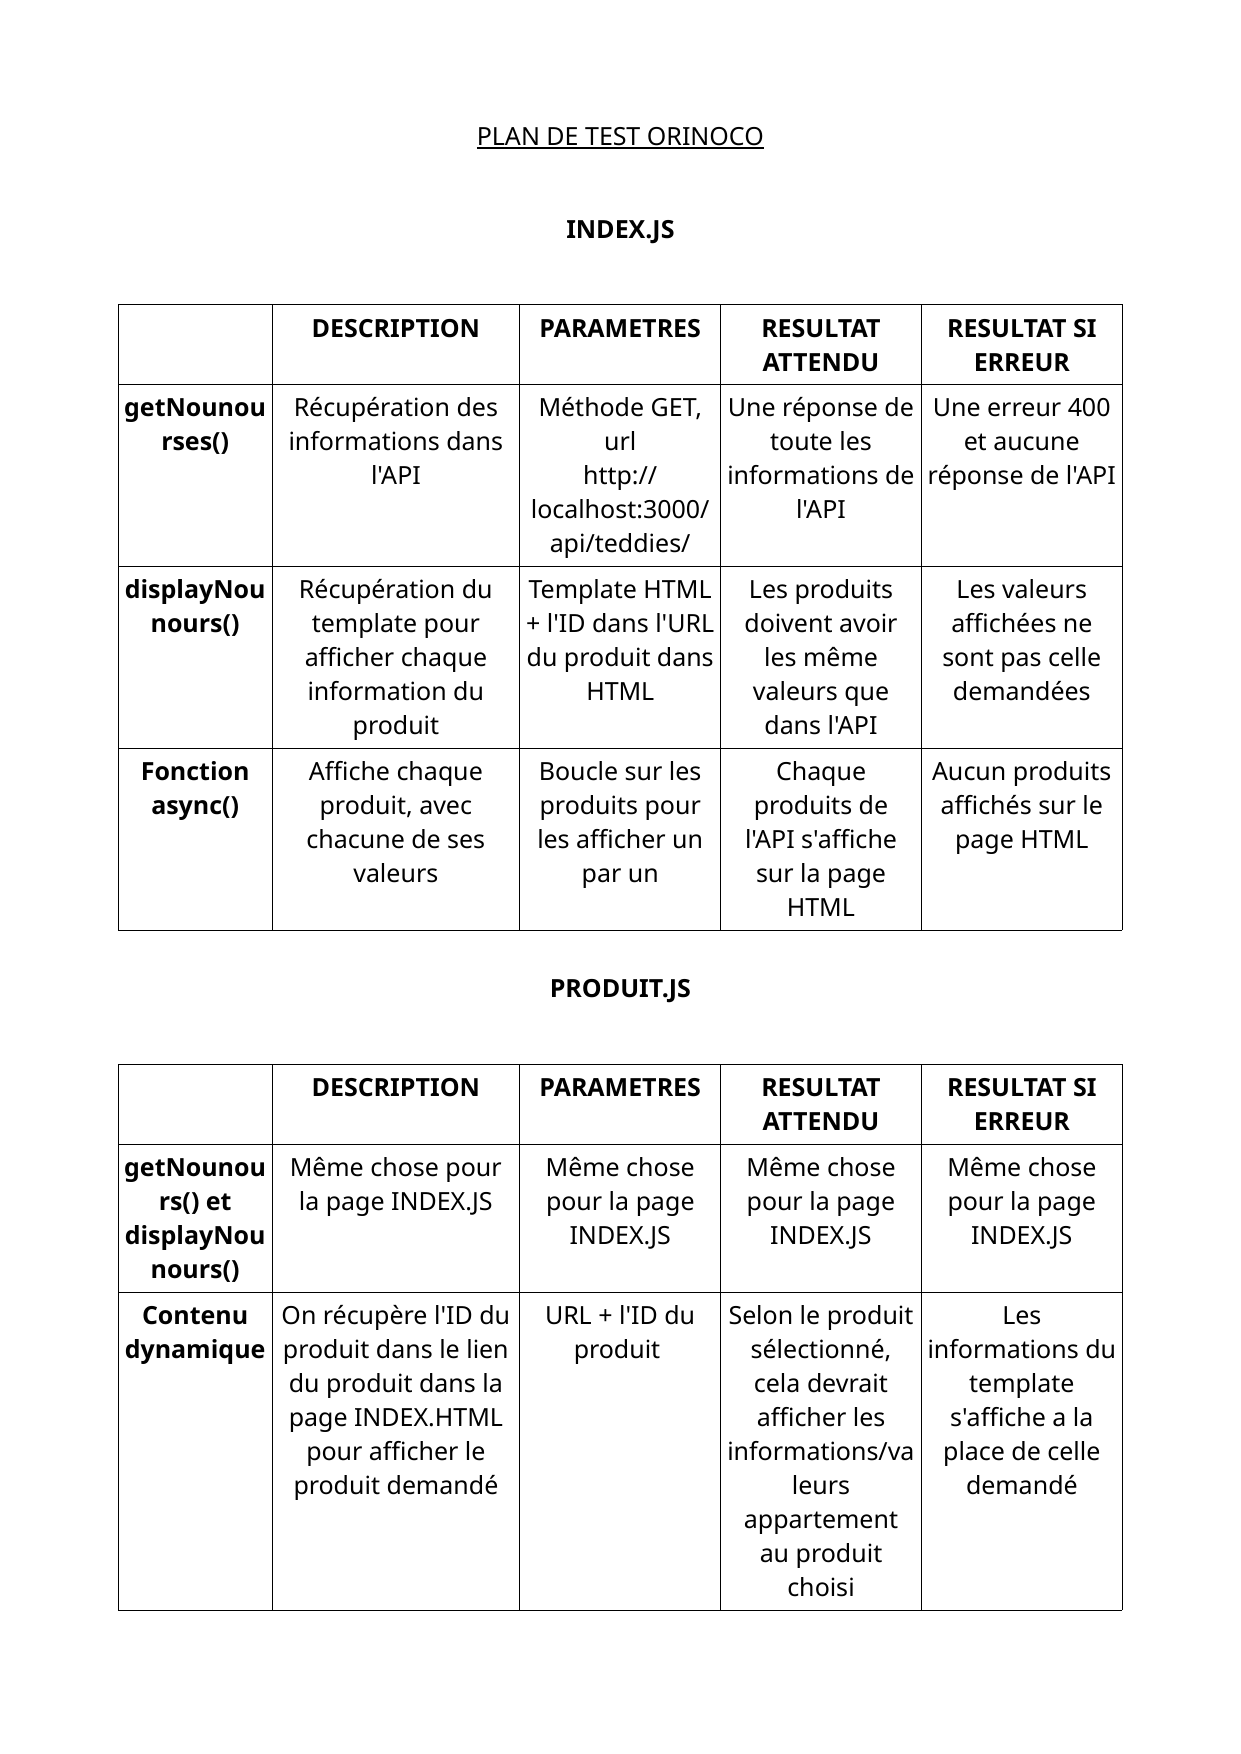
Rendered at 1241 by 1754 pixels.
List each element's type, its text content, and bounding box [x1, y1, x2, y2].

table_cell Les informations du template s'affiche a la place de celle demandé [922, 1293, 1122, 1610]
table_cell Une réponse de toute les informations de l'API [721, 385, 921, 566]
table_cell On récupère l'ID du produit dans le lien du produit dans la page INDEX.HTML pour afficher le produit demandé [273, 1293, 519, 1610]
table_cell Récupération des informations dans l'API [273, 385, 519, 566]
table_cell Boucle sur les produits pour les afficher un par un [520, 749, 720, 930]
table_header PARAMETRES [520, 1065, 720, 1144]
table_cell Contenu dynamique [119, 1293, 272, 1610]
table_header [119, 1065, 272, 1144]
table_header PARAMETRES [520, 305, 720, 384]
table_header DESCRIPTION [273, 305, 519, 384]
table_cell Même chose pour la page INDEX.JS [922, 1145, 1122, 1292]
table_cell Méthode GET, url http://localhost:3000/api/teddies/ [520, 385, 720, 566]
text PRODUIT.JS [118, 971, 1122, 1005]
table_cell URL + l'ID du produit [520, 1293, 720, 1610]
table_cell Template HTML + l'ID dans l'URL du produit dans HTML [520, 567, 720, 748]
table_header RESULTAT SI ERREUR [922, 305, 1122, 384]
text INDEX.JS [118, 211, 1122, 245]
table_cell Même chose pour la page INDEX.JS [721, 1145, 921, 1292]
table_cell Récupération du template pour afficher chaque information du produit [273, 567, 519, 748]
table_cell Même chose pour la page INDEX.JS [520, 1145, 720, 1292]
table_cell Aucun produits affichés sur le page HTML [922, 749, 1122, 930]
table_cell Affiche chaque produit, avec chacune de ses valeurs [273, 749, 519, 930]
table_cell Une erreur 400 et aucune réponse de l'API [922, 385, 1122, 566]
table_cell Même chose pour la page INDEX.JS [273, 1145, 519, 1292]
table_cell getNounourses() [119, 385, 272, 566]
table_header [119, 305, 272, 384]
table_cell Chaque produits de l'API s'affiche sur la page HTML [721, 749, 921, 930]
table_cell getNounours() et displayNounours() [119, 1145, 272, 1292]
table_header DESCRIPTION [273, 1065, 519, 1144]
table_cell Selon le produit sélectionné, cela devrait afficher les informations/valeurs appartement au produit choisi [721, 1293, 921, 1610]
table_header RESULTAT ATTENDU [721, 1065, 921, 1144]
table_cell Fonction async() [119, 749, 272, 930]
table_cell Les valeurs affichées ne sont pas celle demandées [922, 567, 1122, 748]
table_header RESULTAT SI ERREUR [922, 1065, 1122, 1144]
text PLAN DE TEST ORINOCO [118, 118, 1122, 152]
table_header RESULTAT ATTENDU [721, 305, 921, 384]
table_cell displayNounours() [119, 567, 272, 748]
table_cell Les produits doivent avoir les même valeurs que dans l'API [721, 567, 921, 748]
